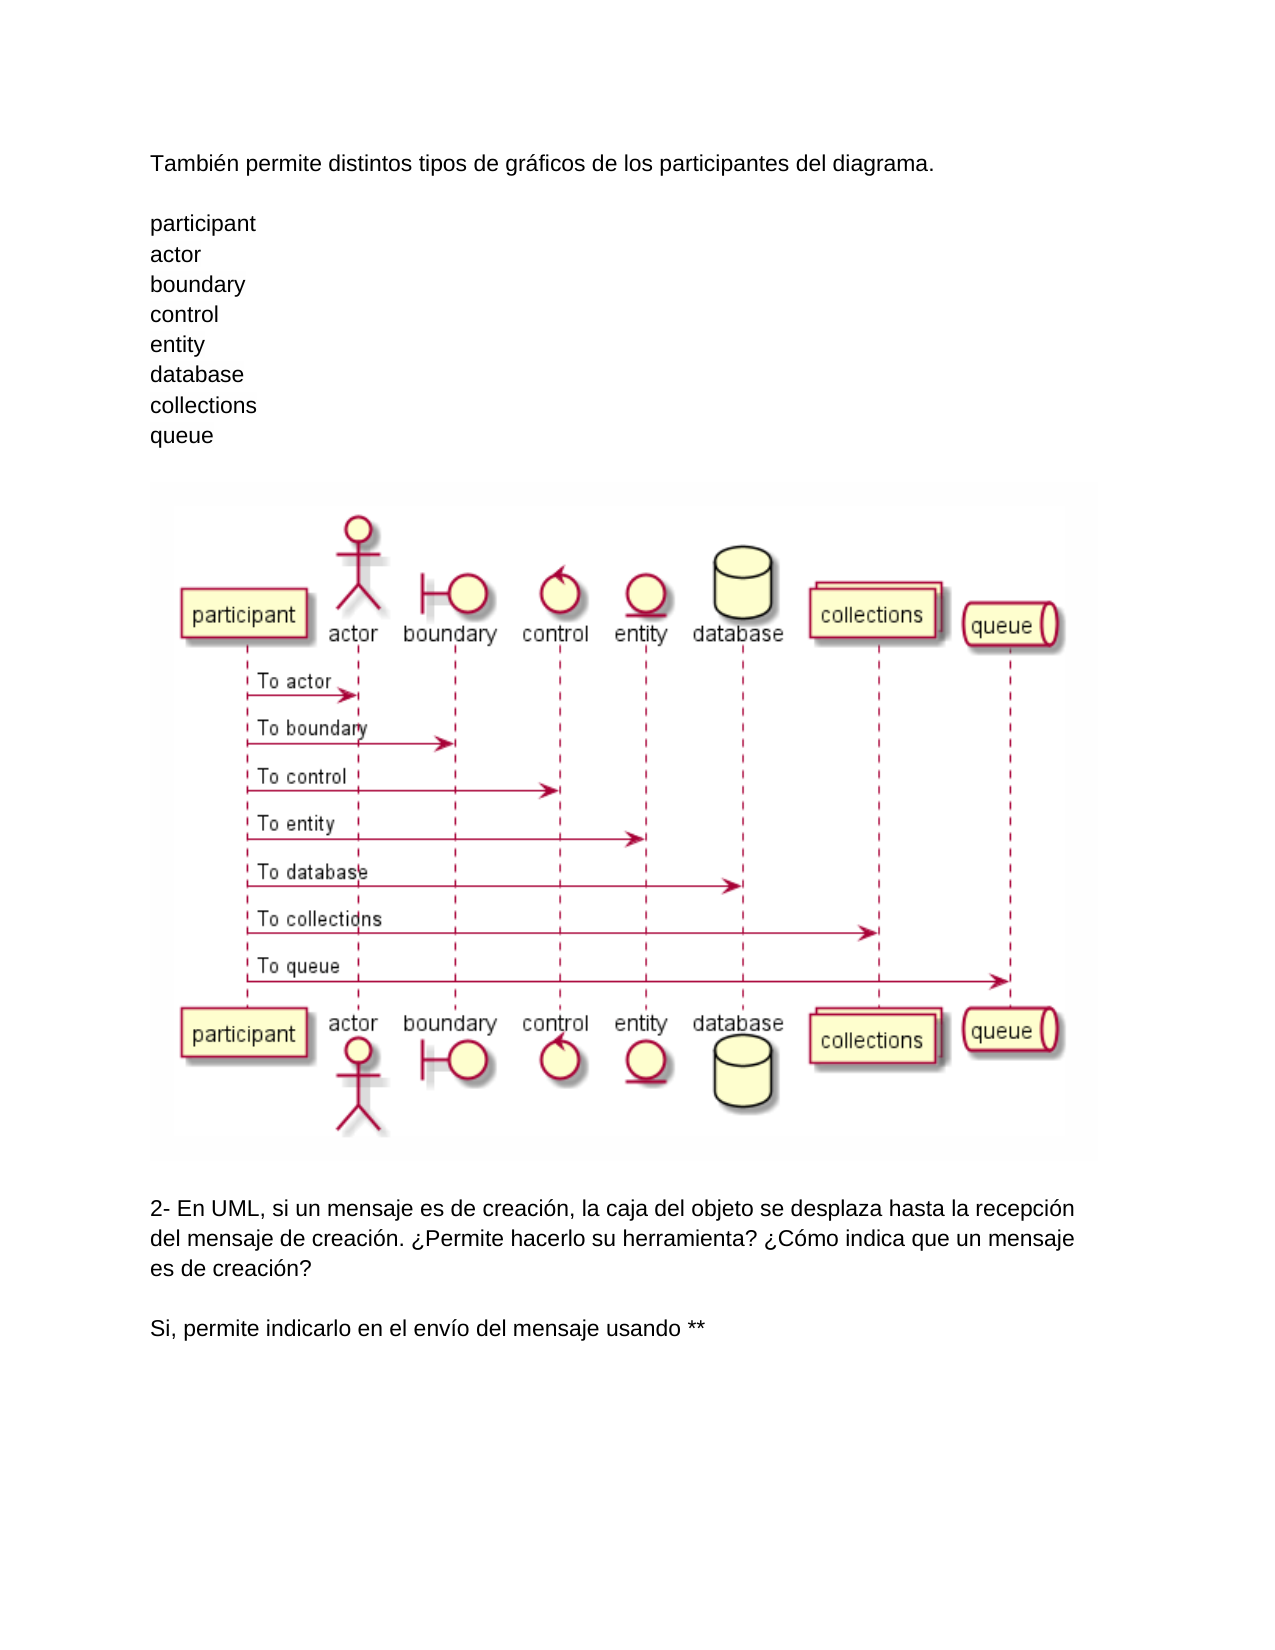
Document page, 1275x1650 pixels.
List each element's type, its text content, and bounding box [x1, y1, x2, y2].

text entity [150, 331, 1125, 358]
text 2- En UML, si un mensaje es de creación, la caja del objeto se desplaza hasta la recepción [150, 1194, 1125, 1221]
text control [150, 301, 1125, 327]
text Si, permite indicarlo en el envío del mensaje usando ** [150, 1315, 1125, 1342]
text queue [150, 422, 1125, 448]
picture [150, 482, 1099, 1161]
text boundary [150, 271, 1125, 297]
text participant [150, 210, 1125, 237]
text es de creación? [150, 1255, 1125, 1281]
text actor [150, 241, 1125, 267]
text del mensaje de creación. ¿Permite hacerlo su herramienta? ¿Cómo indica que un mensaje [150, 1225, 1125, 1251]
text collections [150, 392, 1125, 418]
text También permite distintos tipos de gráficos de los participantes del diagrama. [150, 150, 1125, 176]
text database [150, 361, 1125, 388]
